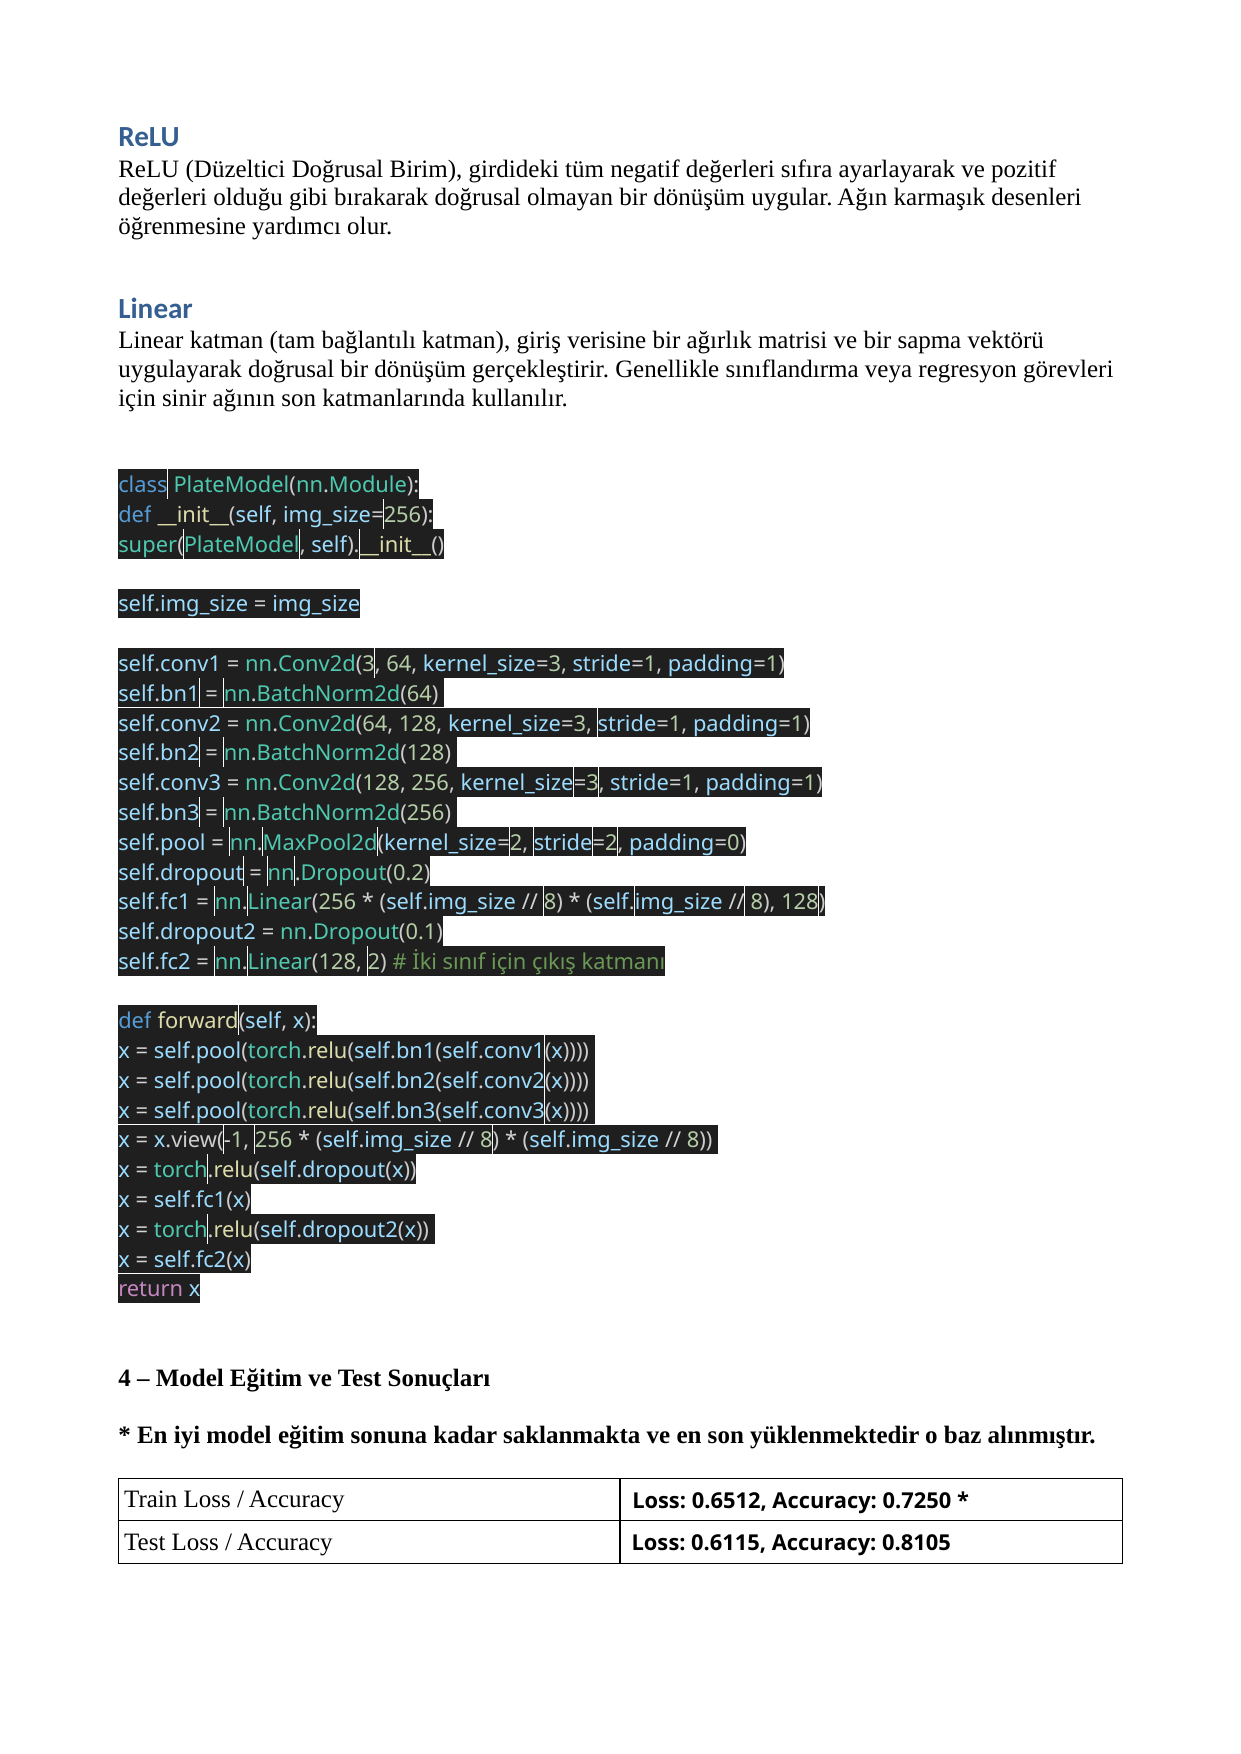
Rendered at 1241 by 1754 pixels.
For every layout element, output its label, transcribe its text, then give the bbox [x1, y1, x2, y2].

text x = torch.relu(self.dropout2(x)) [118, 1214, 1122, 1244]
text self.dropout = nn.Dropout(0.2) [118, 856, 1122, 886]
text self.conv2 = nn.Conv2d(64, 128, kernel_size=3, stride=1, padding=1) [118, 707, 1122, 737]
text x = self.pool(torch.relu(self.bn3(self.conv3(x)))) [118, 1095, 1122, 1124]
text x = self.pool(torch.relu(self.bn2(self.conv2(x)))) [118, 1065, 1122, 1095]
text 4 – Model Eğitim ve Test Sonuçları [118, 1363, 1122, 1392]
text self.bn3 = nn.BatchNorm2d(256) [118, 797, 1122, 827]
text x = torch.relu(self.dropout(x)) [118, 1154, 1122, 1184]
text x = self.fc1(x) [118, 1184, 1122, 1214]
text self.conv1 = nn.Conv2d(3, 64, kernel_size=3, stride=1, padding=1) [118, 648, 1122, 678]
table_cell Loss: 0.6115, Accuracy: 0.8105 [621, 1521, 1122, 1562]
text class PlateModel(nn.Module): [118, 469, 1122, 499]
text super(PlateModel, self).__init__() [118, 529, 1122, 559]
text self.conv3 = nn.Conv2d(128, 256, kernel_size=3, stride=1, padding=1) [118, 767, 1122, 797]
text self.img_size = img_size [118, 588, 1122, 618]
text self.bn2 = nn.BatchNorm2d(128) [118, 737, 1122, 767]
text self.fc1 = nn.Linear(256 * (self.img_size // 8) * (self.img_size // 8), 128) [118, 886, 1122, 916]
text x = self.pool(torch.relu(self.bn1(self.conv1(x)))) [118, 1035, 1122, 1065]
text self.bn1 = nn.BatchNorm2d(64) [118, 678, 1122, 707]
text def forward(self, x): [118, 1005, 1122, 1035]
text return x [118, 1273, 1122, 1303]
text self.fc2 = nn.Linear(128, 2) # İki sınıf için çıkış katmanı [118, 946, 1122, 976]
text self.dropout2 = nn.Dropout(0.1) [118, 916, 1122, 946]
table_header Loss: 0.6512, Accuracy: 0.7250 * [621, 1479, 1122, 1520]
text x = x.view(-1, 256 * (self.img_size // 8) * (self.img_size // 8)) [118, 1124, 1122, 1154]
text Linear katman (tam bağlantılı katman), giriş verisine bir ağırlık matrisi ve bir sapma vektörü uygulayarak doğrusal bir dönüşüm gerçekleştirir. Genellikle sınıflandırma veya regresyon görevleri için sinir ağının son katmanlarında kullanılır. [118, 326, 1122, 412]
text def __init__(self, img_size=256): [118, 499, 1122, 529]
text self.pool = nn.MaxPool2d(kernel_size=2, stride=2, padding=0) [118, 827, 1122, 856]
table_cell Test Loss / Accuracy [119, 1521, 619, 1562]
text x = self.fc2(x) [118, 1244, 1122, 1273]
text ReLU (Düzeltici Doğrusal Birim), girdideki tüm negatif değerleri sıfıra ayarlayarak ve pozitif değerleri olduğu gibi bırakarak doğrusal olmayan bir dönüşüm uygular. Ağın karmaşık desenleri öğrenmesine yardımcı olur. [118, 154, 1122, 240]
table_header Train Loss / Accuracy [119, 1479, 619, 1520]
subtitle ReLU [118, 118, 1122, 154]
text * En iyi model eğitim sonuna kadar saklanmakta ve en son yüklenmektedir o baz alınmıştır. [118, 1420, 1122, 1449]
subtitle Linear [118, 290, 1122, 326]
